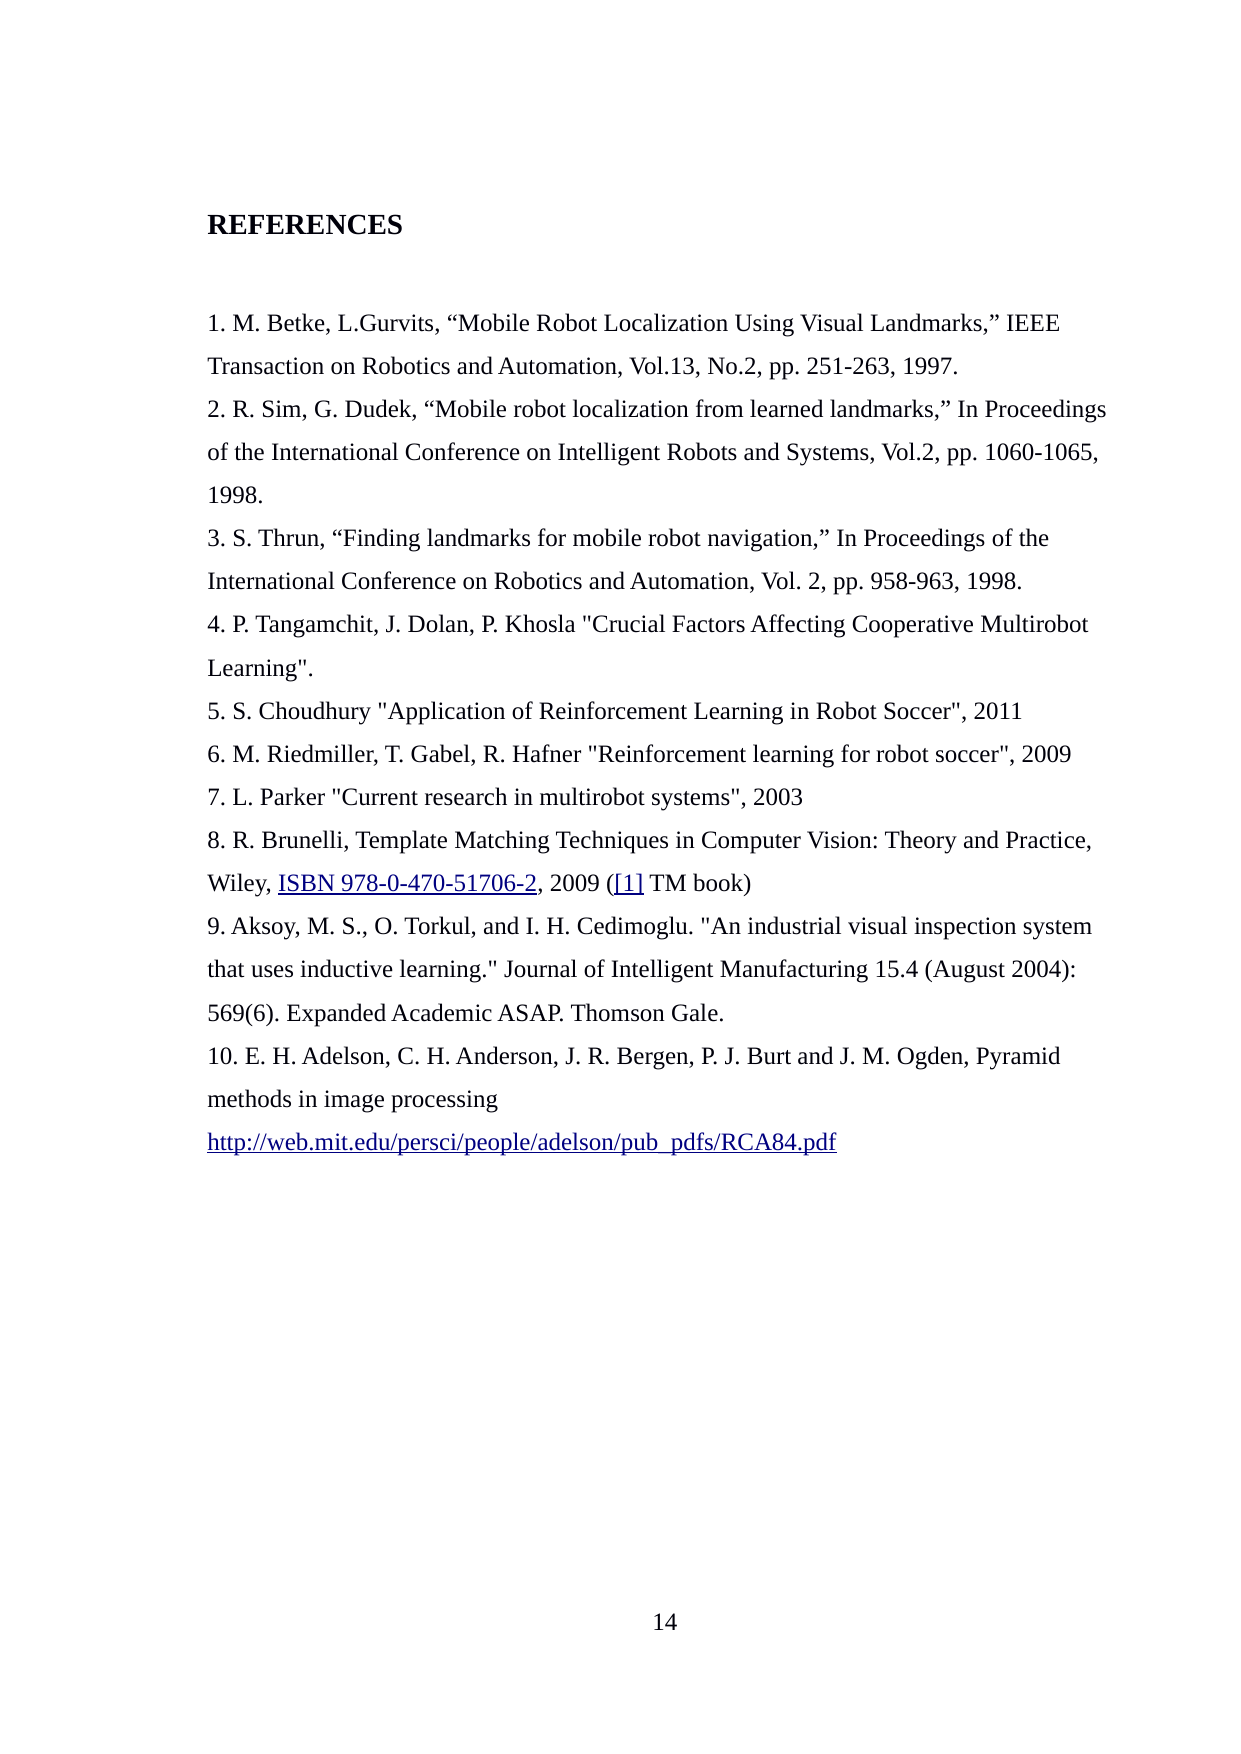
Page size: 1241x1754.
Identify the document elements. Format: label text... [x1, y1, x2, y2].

text Transaction on Robotics and Automation, Vol.13, No.2, pp. 251-263, 1997. [207, 351, 1122, 379]
text REFERENCES [207, 207, 1122, 241]
text of the International Conference on Intelligent Robots and Systems, Vol.2, pp. 1060-1065, [207, 437, 1122, 466]
text 9. Aksoy, M. S., O. Torkul, and I. H. Cedimoglu. "An industrial visual inspection system that uses inductive learning." Journal of Intelligent Manufacturing 15.4 (August 2004): 569(6). Expanded Academic ASAP. Thomson Gale. [207, 911, 1122, 1026]
text 1998. [207, 480, 1122, 509]
text 10. E. H. Adelson, C. H. Anderson, J. R. Bergen, P. J. Burt and J. M. Ogden, Pyramid methods in image processing http://web.mit.edu/persci/people/adelson/pub_pdfs/RCA84.pdf [207, 1041, 1122, 1156]
text 1. M. Betke, L.Gurvits, “Mobile Robot Localization Using Visual Landmarks,” IEEE [207, 308, 1122, 336]
text 7. L. Parker "Current research in multirobot systems", 2003 [207, 782, 1122, 811]
text 4. P. Tangamchit, J. Dolan, P. Khosla "Crucial Factors Affecting Cooperative Multirobot Learning". [207, 609, 1122, 681]
text 3. S. Thrun, “Finding landmarks for mobile robot navigation,” In Proceedings of the [207, 523, 1122, 552]
text 8. R. Brunelli, Template Matching Techniques in Computer Vision: Theory and Practice, Wiley, ISBN 978-0-470-51706-2, 2009 ([1] TM book) [207, 825, 1122, 897]
text 5. S. Choudhury "Application of Reinforcement Learning in Robot Soccer", 2011 [207, 696, 1122, 724]
text 2. R. Sim, G. Dudek, “Mobile robot localization from learned landmarks,” In Proceedings [207, 394, 1122, 423]
text 6. M. Riedmiller, T. Gabel, R. Hafner "Reinforcement learning for robot soccer", 2009 [207, 739, 1122, 768]
text International Conference on Robotics and Automation, Vol. 2, pp. 958-963, 1998. [207, 566, 1122, 595]
